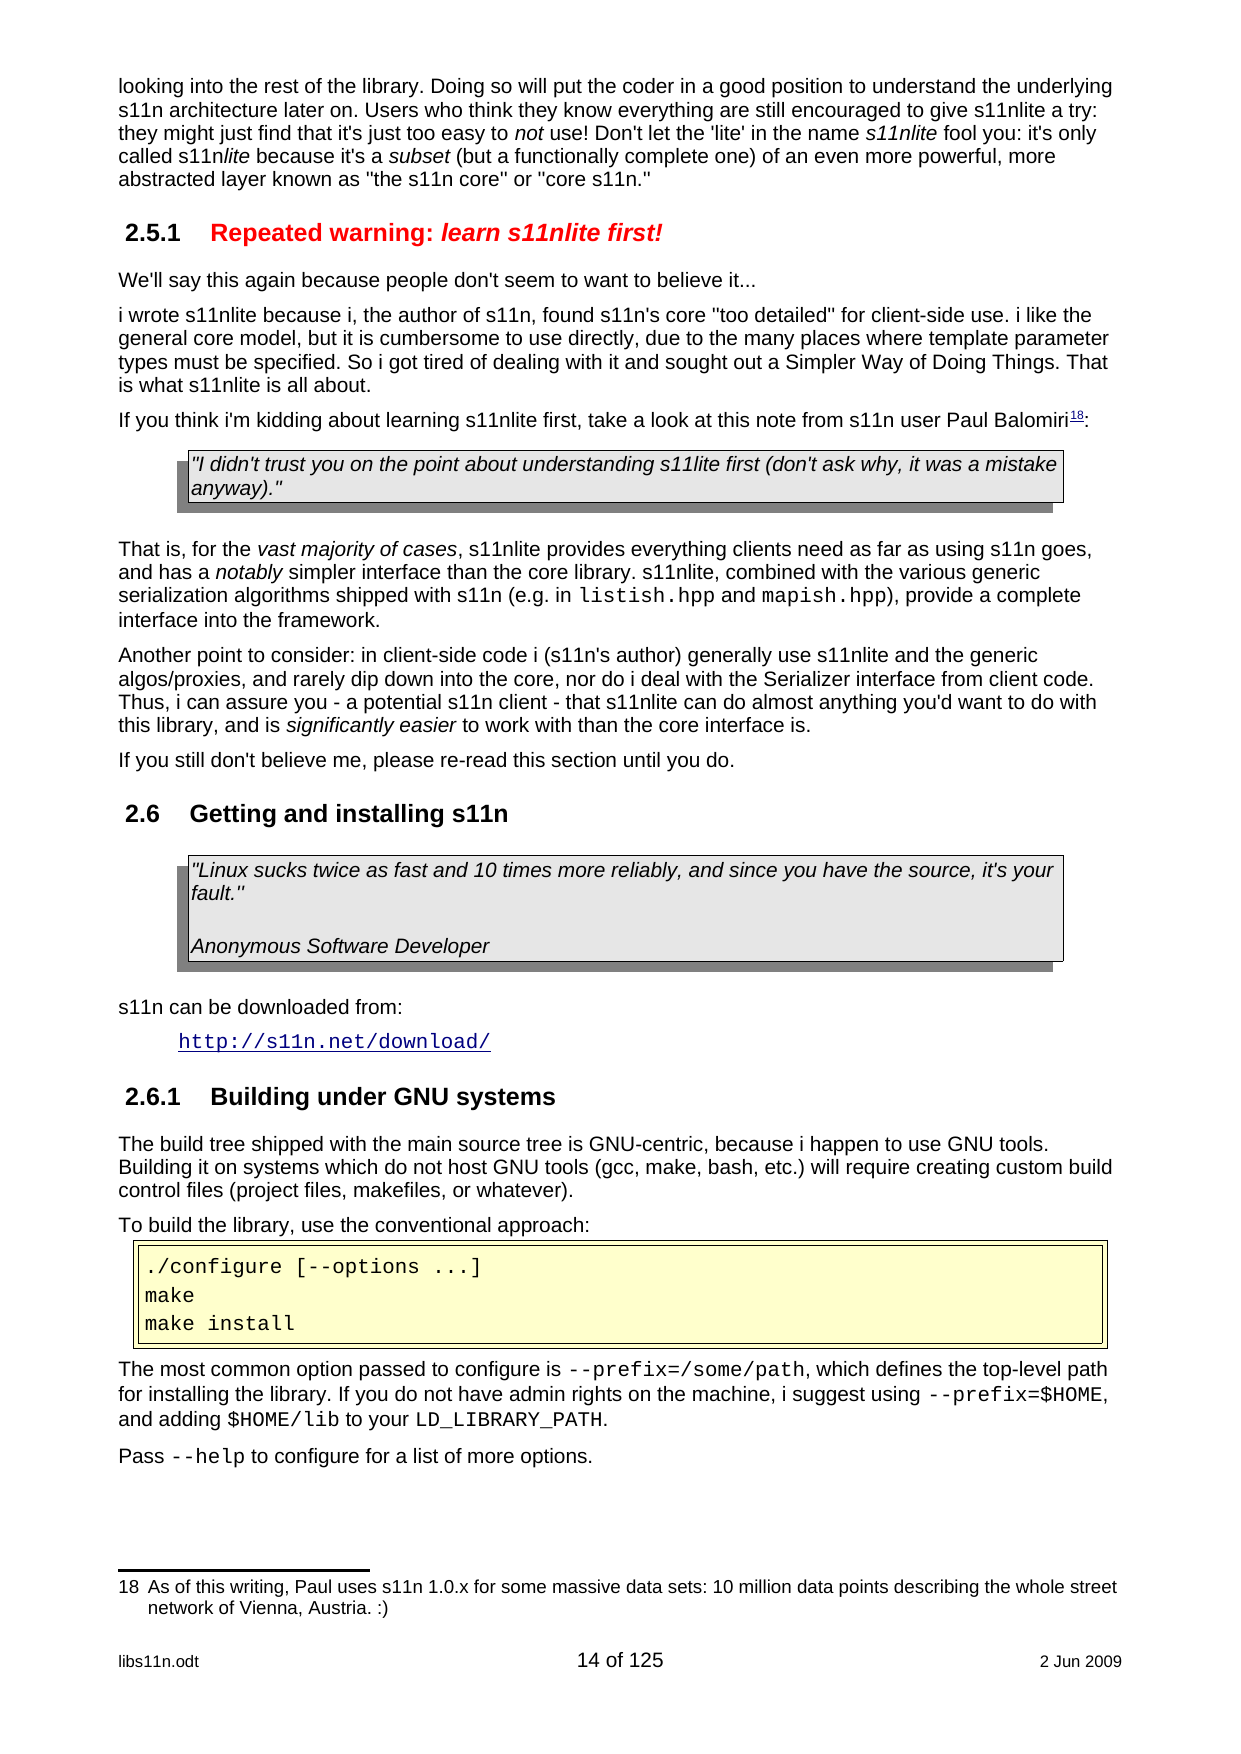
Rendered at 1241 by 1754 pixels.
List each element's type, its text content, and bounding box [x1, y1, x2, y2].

text i wrote s11nlite because i, the author of s11n, found s11n's core ''too detailed'' for client-side use. i like the general core model, but it is cumbersome to use directly, due to the many places where template parameter types must be specified. So i got tired of dealing with it and sought out a Simpler Way of Doing Things. That is what s11nlite is all about. [118, 304, 1122, 397]
text s11n can be downloaded from: [118, 996, 1122, 1019]
subtitle Getting and installing s11n [118, 800, 1122, 828]
text Another point to consider: in client-side code i (s11n's author) generally use s11nlite and the generic algos/proxies, and rarely dip down into the core, nor do i deal with the Serializer interface from client code. Thus, i can assure you - a potential s11n client - that s11nlite can do almost anything you'd want to do with this library, and is significantly easier to work with than the core interface is. [118, 644, 1122, 737]
text To build the library, use the conventional approach: [118, 1214, 1122, 1237]
text [1103, 1268, 1107, 1297]
text Pass --help to configure for a list of more options. [118, 1445, 1122, 1470]
text If you think i'm kidding about learning s11nlite first, take a look at this note from s11n user Paul Balomiri: [118, 409, 1122, 432]
text We'll say this again because people don't seem to want to believe it... [118, 268, 1122, 292]
text As of this writing, Paul uses s11n 1.0.x for some massive data sets: 10 million data points describing the whole street network of Vienna, Austria. :) [118, 1577, 1122, 1618]
text [134, 1268, 138, 1297]
text The most common option passed to configure is --prefix=/some/path, which defines the top-level path for installing the library. If you do not have admin rights on the machine, i suggest using --prefix=$HOME, and adding $HOME/lib to your LD_LIBRARY_PATH. [118, 1357, 1122, 1433]
text make install [134, 1297, 1107, 1348]
subtitle Repeated warning: learn s11nlite first! [118, 219, 1122, 247]
text Anonymous Software Developer [189, 932, 1063, 961]
text ./configure [--options ...] [134, 1241, 1107, 1268]
text That is, for the vast majority of cases, s11nlite provides everything clients need as far as using s11n goes, and has a notably simpler interface than the core library. s11nlite, combined with the various generic serialization algorithms shipped with s11n (e.g. in listish.hpp and mapish.hpp), provide a complete interface into the framework. [118, 537, 1122, 632]
text "Linux sucks twice as fast and 10 times more reliably, and since you have the source, it's your fault.'' [189, 856, 1063, 905]
text The build tree shipped with the main source tree is GNU-centric, because i happen to use GNU tools. Building it on systems which do not host GNU tools (gcc, make, bash, etc.) will require creating custom build control files (project files, makefiles, or whatever). [118, 1132, 1122, 1202]
text make [139, 1268, 1102, 1297]
text looking into the rest of the library. Doing so will put the coder in a good position to understand the underlying s11n architecture later on. Users who think they know everything are still encouraged to give s11nlite a try: they might just find that it's just too easy to not use! Don't let the 'lite' in the name s11nlite fool you: it's only called s11nlite because it's a subset (but a functionally complete one) of an even more powerful, more abstracted layer known as ''the s11n core'' or ''core s11n.'' [118, 75, 1122, 191]
text "I didn't trust you on the point about understanding s11lite first (don't ask why, it was a mistake anyway)." [189, 451, 1063, 502]
text If you still don't believe me, please re-read this section until you do. [118, 749, 1122, 772]
text http://s11n.net/download/ [178, 1031, 1062, 1055]
subtitle Building under GNU systems [118, 1083, 1122, 1111]
